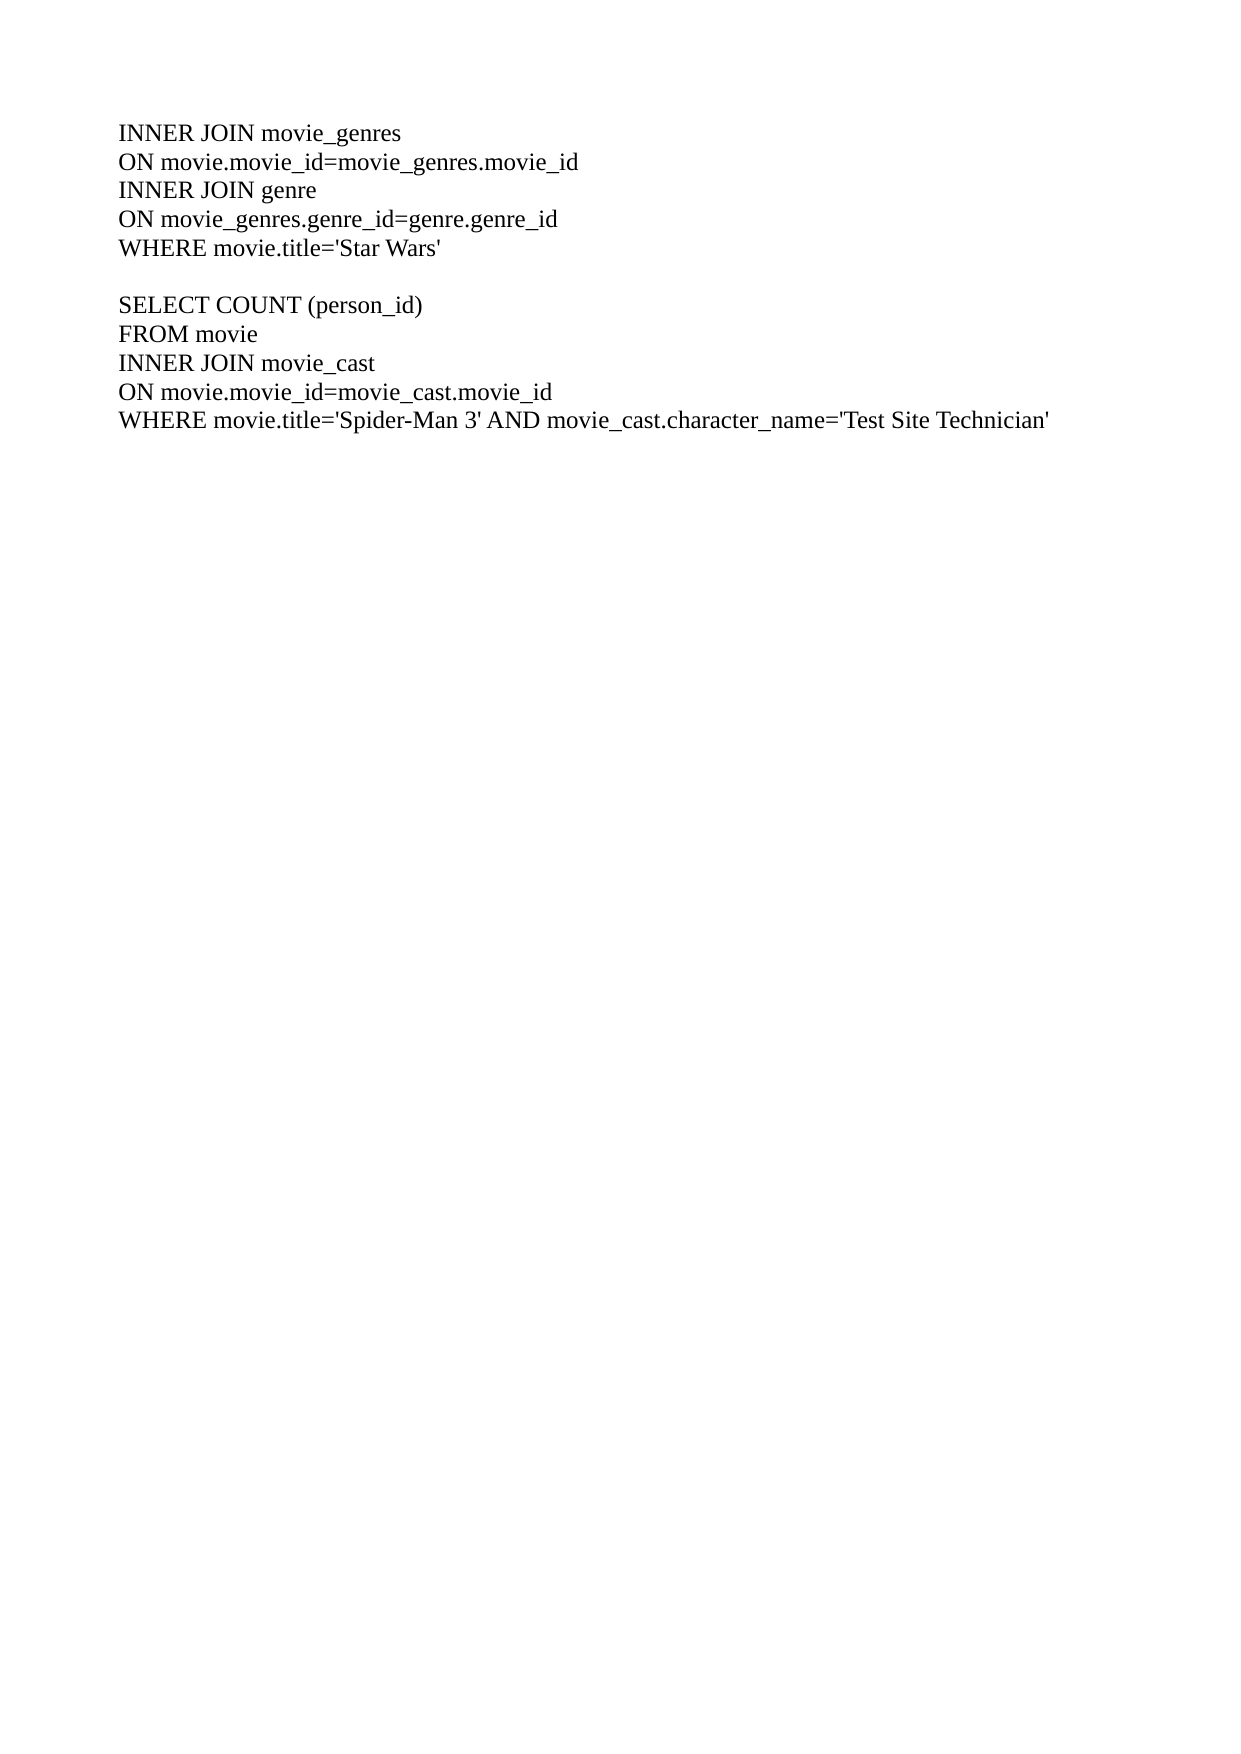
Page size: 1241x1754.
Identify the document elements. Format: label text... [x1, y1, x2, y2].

text WHERE movie.title='Star Wars' [118, 233, 1122, 262]
text FROM movie [118, 319, 1122, 348]
text WHERE movie.title='Spider-Man 3' AND movie_cast.character_name='Test Site Technician' [118, 406, 1122, 434]
text SELECT COUNT (person_id) [118, 291, 1122, 319]
text INNER JOIN movie_cast [118, 348, 1122, 377]
text INNER JOIN movie_genres [118, 118, 1122, 147]
text INNER JOIN genre [118, 176, 1122, 204]
text ON movie_genres.genre_id=genre.genre_id [118, 204, 1122, 233]
text ON movie.movie_id=movie_genres.movie_id [118, 147, 1122, 176]
text ON movie.movie_id=movie_cast.movie_id [118, 377, 1122, 406]
